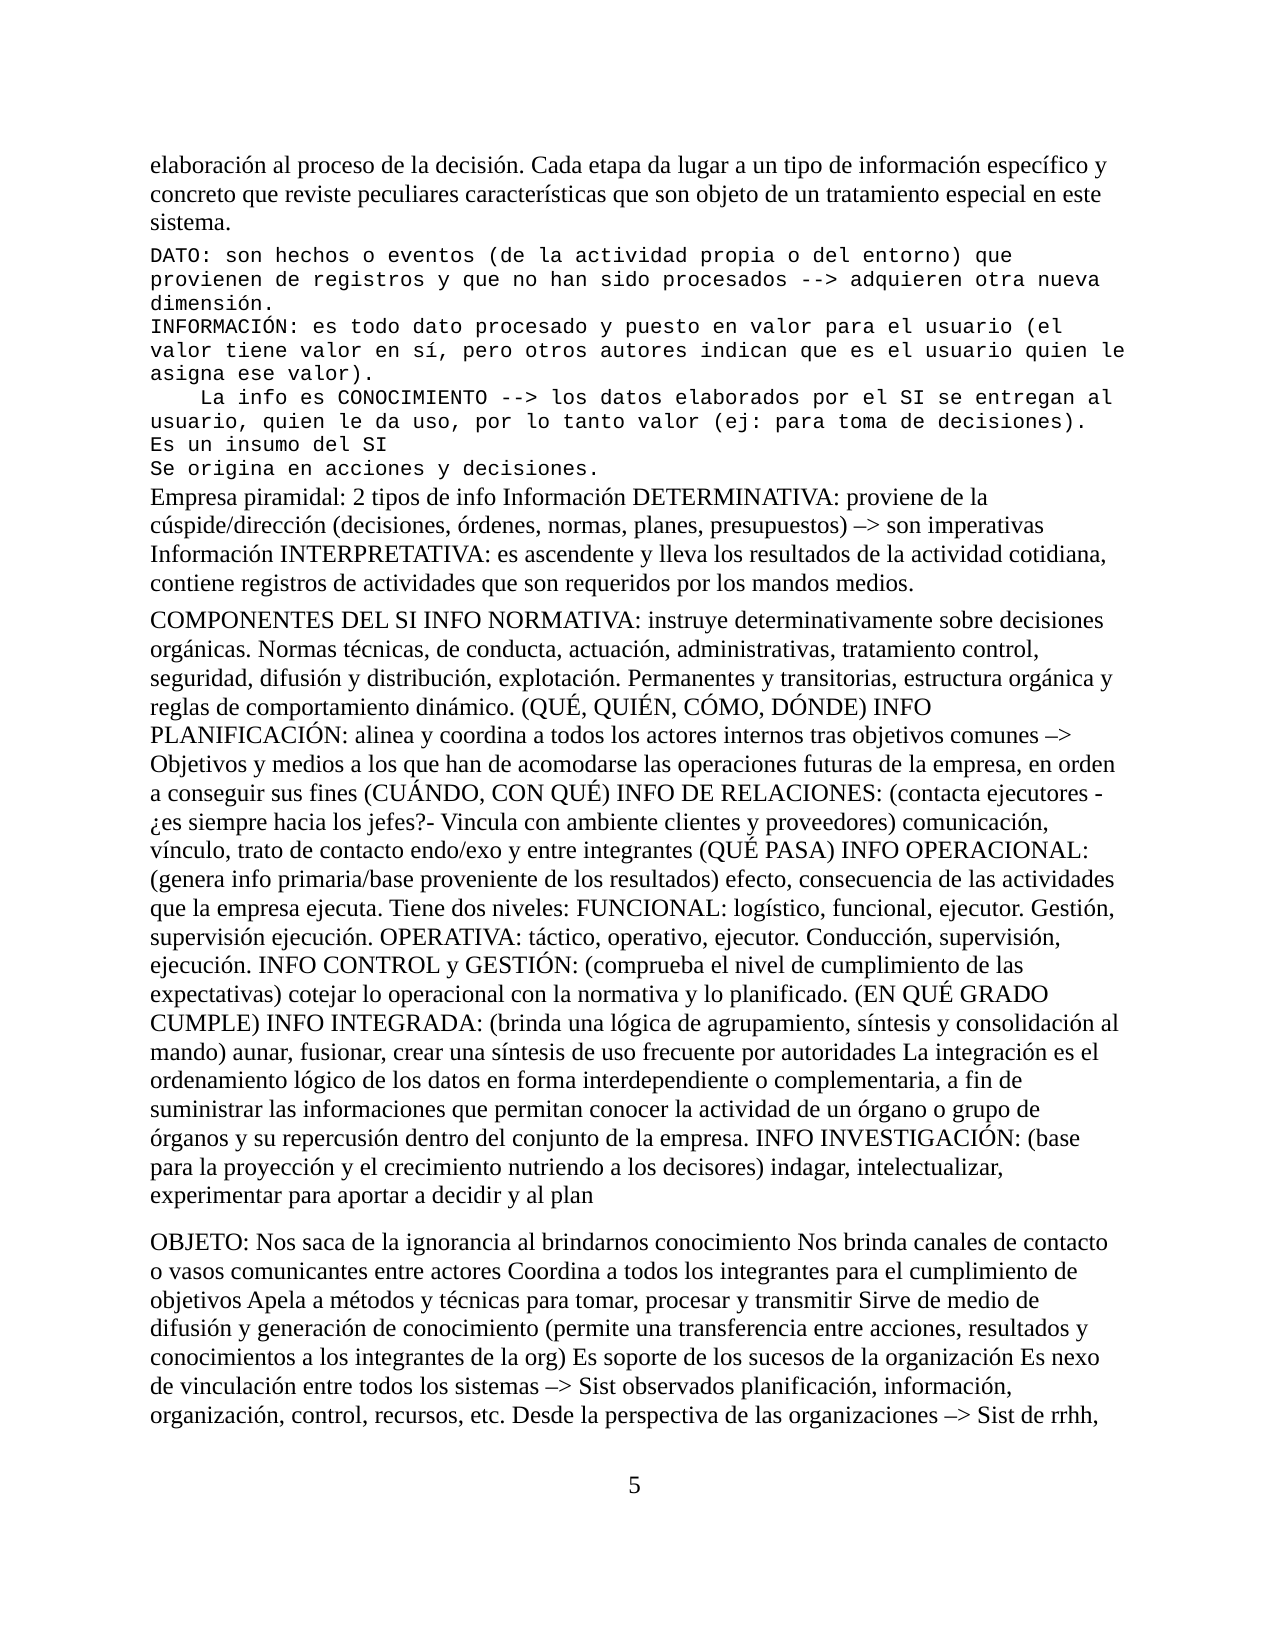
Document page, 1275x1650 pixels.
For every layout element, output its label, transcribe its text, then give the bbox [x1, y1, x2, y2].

text OBJETO: Nos saca de la ignorancia al brindarnos conocimiento Nos brinda canales de contacto o vasos comunicantes entre actores Coordina a todos los integrantes para el cumplimiento de objetivos Apela a métodos y técnicas para tomar, procesar y transmitir Sirve de medio de difusión y generación de conocimiento (permite una transferencia entre acciones, resultados y conocimientos a los integrantes de la org) Es soporte de los sucesos de la organización Es nexo de vinculación entre todos los sistemas –> Sist observados planificación, información, organización, control, recursos, etc. Desde la perspectiva de las organizaciones –> Sist de rrhh, [150, 1227, 1125, 1428]
text Empresa piramidal: 2 tipos de info Información DETERMINATIVA: proviene de la cúspide/dirección (decisiones, órdenes, normas, planes, presupuestos) –> son imperativas Información INTERPRETATIVA: es ascendente y lleva los resultados de la actividad cotidiana, contiene registros de actividades que son requeridos por los mandos medios. [150, 482, 1125, 597]
text COMPONENTES DEL SI INFO NORMATIVA: instruye determinativamente sobre decisiones orgánicas. Normas técnicas, de conducta, actuación, administrativas, tratamiento control, seguridad, difusión y distribución, explotación. Permanentes y transitorias, estructura orgánica y reglas de comportamiento dinámico. (QUÉ, QUIÉN, CÓMO, DÓNDE) INFO PLANIFICACIÓN: alinea y coordina a todos los actores internos tras objetivos comunes –> Objetivos y medios a los que han de acomodarse las operaciones futuras de la empresa, en orden a conseguir sus fines (CUÁNDO, CON QUÉ) INFO DE RELACIONES: (contacta ejecutores -¿es siempre hacia los jefes?- Vincula con ambiente clientes y proveedores) comunicación, vínculo, trato de contacto endo/exo y entre integrantes (QUÉ PASA) INFO OPERACIONAL: (genera info primaria/base proveniente de los resultados) efecto, consecuencia de las actividades que la empresa ejecuta. Tiene dos niveles: FUNCIONAL: logístico, funcional, ejecutor. Gestión, supervisión ejecución. OPERATIVA: táctico, operativo, ejecutor. Conducción, supervisión, ejecución. INFO CONTROL y GESTIÓN: (comprueba el nivel de cumplimiento de las expectativas) cotejar lo operacional con la normativa y lo planificado. (EN QUÉ GRADO CUMPLE) INFO INTEGRADA: (brinda una lógica de agrupamiento, síntesis y consolidación al mando) aunar, fusionar, crear una síntesis de uso frecuente por autoridades La integración es el ordenamiento lógico de los datos en forma interdependiente o complementaria, a fin de suministrar las informaciones que permitan conocer la actividad de un órgano o grupo de órganos y su repercusión dentro del conjunto de la empresa. INFO INVESTIGACIÓN: (base para la proyección y el crecimiento nutriendo a los decisores) indagar, intelectualizar, experimentar para aportar a decidir y al plan [150, 606, 1125, 1209]
text INFORMACIÓN: es todo dato procesado y puesto en valor para el usuario (el valor tiene valor en sí, pero otros autores indican que es el usuario quien le asigna ese valor). [150, 316, 1125, 387]
text La info es CONOCIMIENTO --> los datos elaborados por el SI se entregan al usuario, quien le da uso, por lo tanto valor (ej: para toma de decisiones). [150, 387, 1125, 434]
text Se origina en acciones y decisiones. [150, 458, 1125, 482]
text elaboración al proceso de la decisión. Cada etapa da lugar a un tipo de información específico y concreto que reviste peculiares características que son objeto de un tratamiento especial en este sistema. [150, 150, 1125, 236]
text DATO: son hechos o eventos (de la actividad propia o del entorno) que provienen de registros y que no han sido procesados --> adquieren otra nueva dimensión. [150, 245, 1125, 316]
text Es un insumo del SI [150, 434, 1125, 458]
